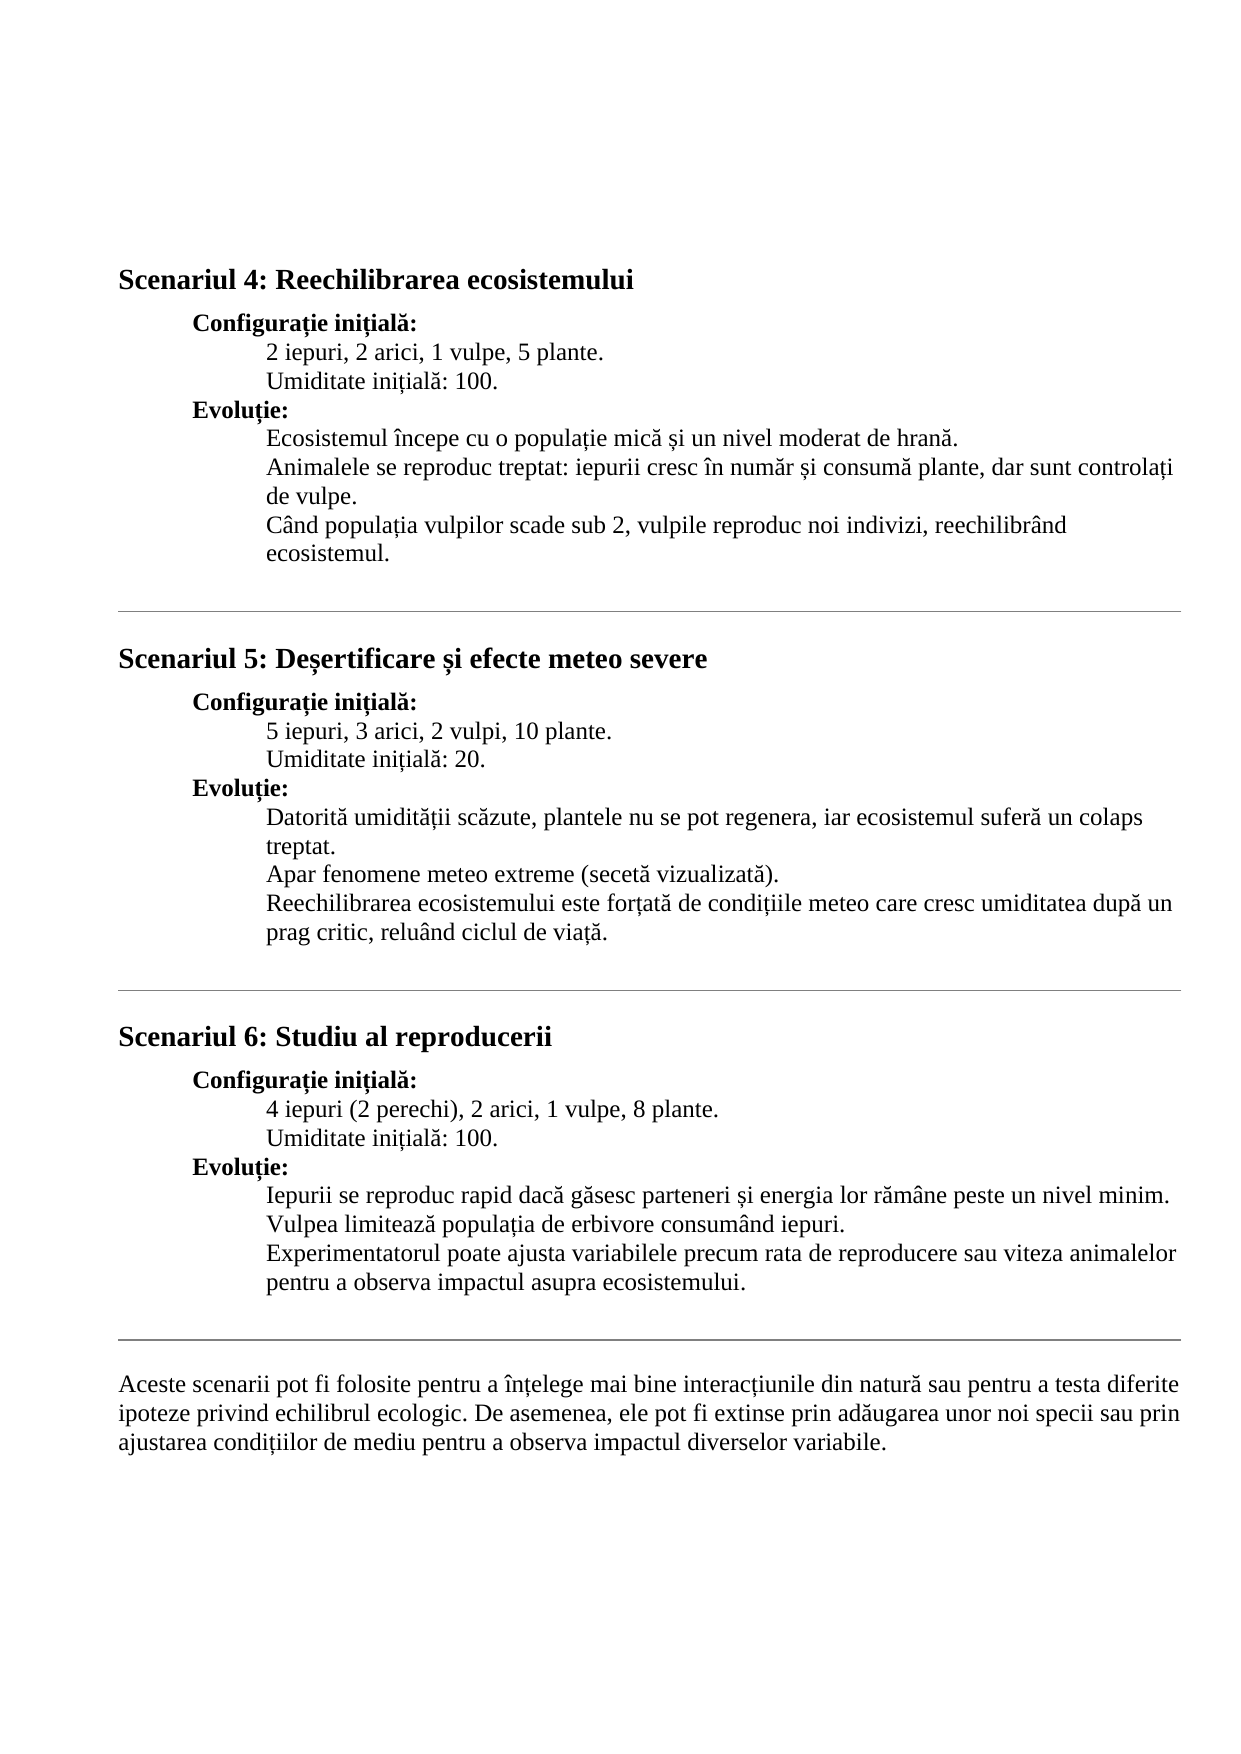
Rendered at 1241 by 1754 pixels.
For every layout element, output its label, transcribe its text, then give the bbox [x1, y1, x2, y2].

list Iepurii se reproduc rapid dacă găsesc parteneri și energia lor rămâne peste un nivel minim. [236, 1181, 1181, 1209]
list Umiditate inițială: 100. [236, 1123, 1181, 1152]
list 2 iepuri, 2 arici, 1 vulpe, 5 plante. [236, 337, 1181, 366]
text Aceste scenarii pot fi folosite pentru a înțelege mai bine interacțiunile din natură sau pentru a testa diferite ipoteze privind echilibrul ecologic. De asemenea, ele pot fi extinse prin adăugarea unor noi specii sau prin ajustarea condițiilor de mediu pentru a observa impactul diverselor variabile. [118, 1369, 1181, 1456]
list Evoluție: [162, 773, 1181, 802]
list Experimentatorul poate ajusta variabilele precum rata de reproducere sau viteza animalelor pentru a observa impactul asupra ecosistemului. [236, 1238, 1181, 1296]
subtitle Scenariul 6: Studiu al reproducerii [118, 1019, 1181, 1053]
list Umiditate inițială: 20. [236, 744, 1181, 773]
list Animalele se reproduc treptat: iepurii cresc în număr și consumă plante, dar sunt controlați de vulpe. [236, 452, 1181, 510]
list Apar fenomene meteo extreme (secetă vizualizată). [236, 859, 1181, 888]
list Ecosistemul începe cu o populație mică și un nivel moderat de hrană. [236, 423, 1181, 452]
list Configurație inițială: [162, 687, 1181, 716]
list Evoluție: [162, 1152, 1181, 1181]
list Evoluție: [162, 395, 1181, 423]
list Configurație inițială: [162, 308, 1181, 337]
subtitle Scenariul 4: Reechilibrarea ecosistemului [118, 262, 1181, 296]
list Vulpea limitează populația de erbivore consumând iepuri. [236, 1209, 1181, 1238]
list Când populația vulpilor scade sub 2, vulpile reproduc noi indivizi, reechilibrând ecosistemul. [236, 510, 1181, 567]
list 5 iepuri, 3 arici, 2 vulpi, 10 plante. [236, 716, 1181, 744]
subtitle Scenariul 5: Deșertificare și efecte meteo severe [118, 641, 1181, 674]
list Umiditate inițială: 100. [236, 366, 1181, 395]
list 4 iepuri (2 perechi), 2 arici, 1 vulpe, 8 plante. [236, 1094, 1181, 1123]
list Reechilibrarea ecosistemului este forțată de condițiile meteo care cresc umiditatea după un prag critic, reluând ciclul de viață. [236, 888, 1181, 946]
list Datorită umidității scăzute, plantele nu se pot regenera, iar ecosistemul suferă un colaps treptat. [236, 802, 1181, 859]
list Configurație inițială: [162, 1066, 1181, 1094]
